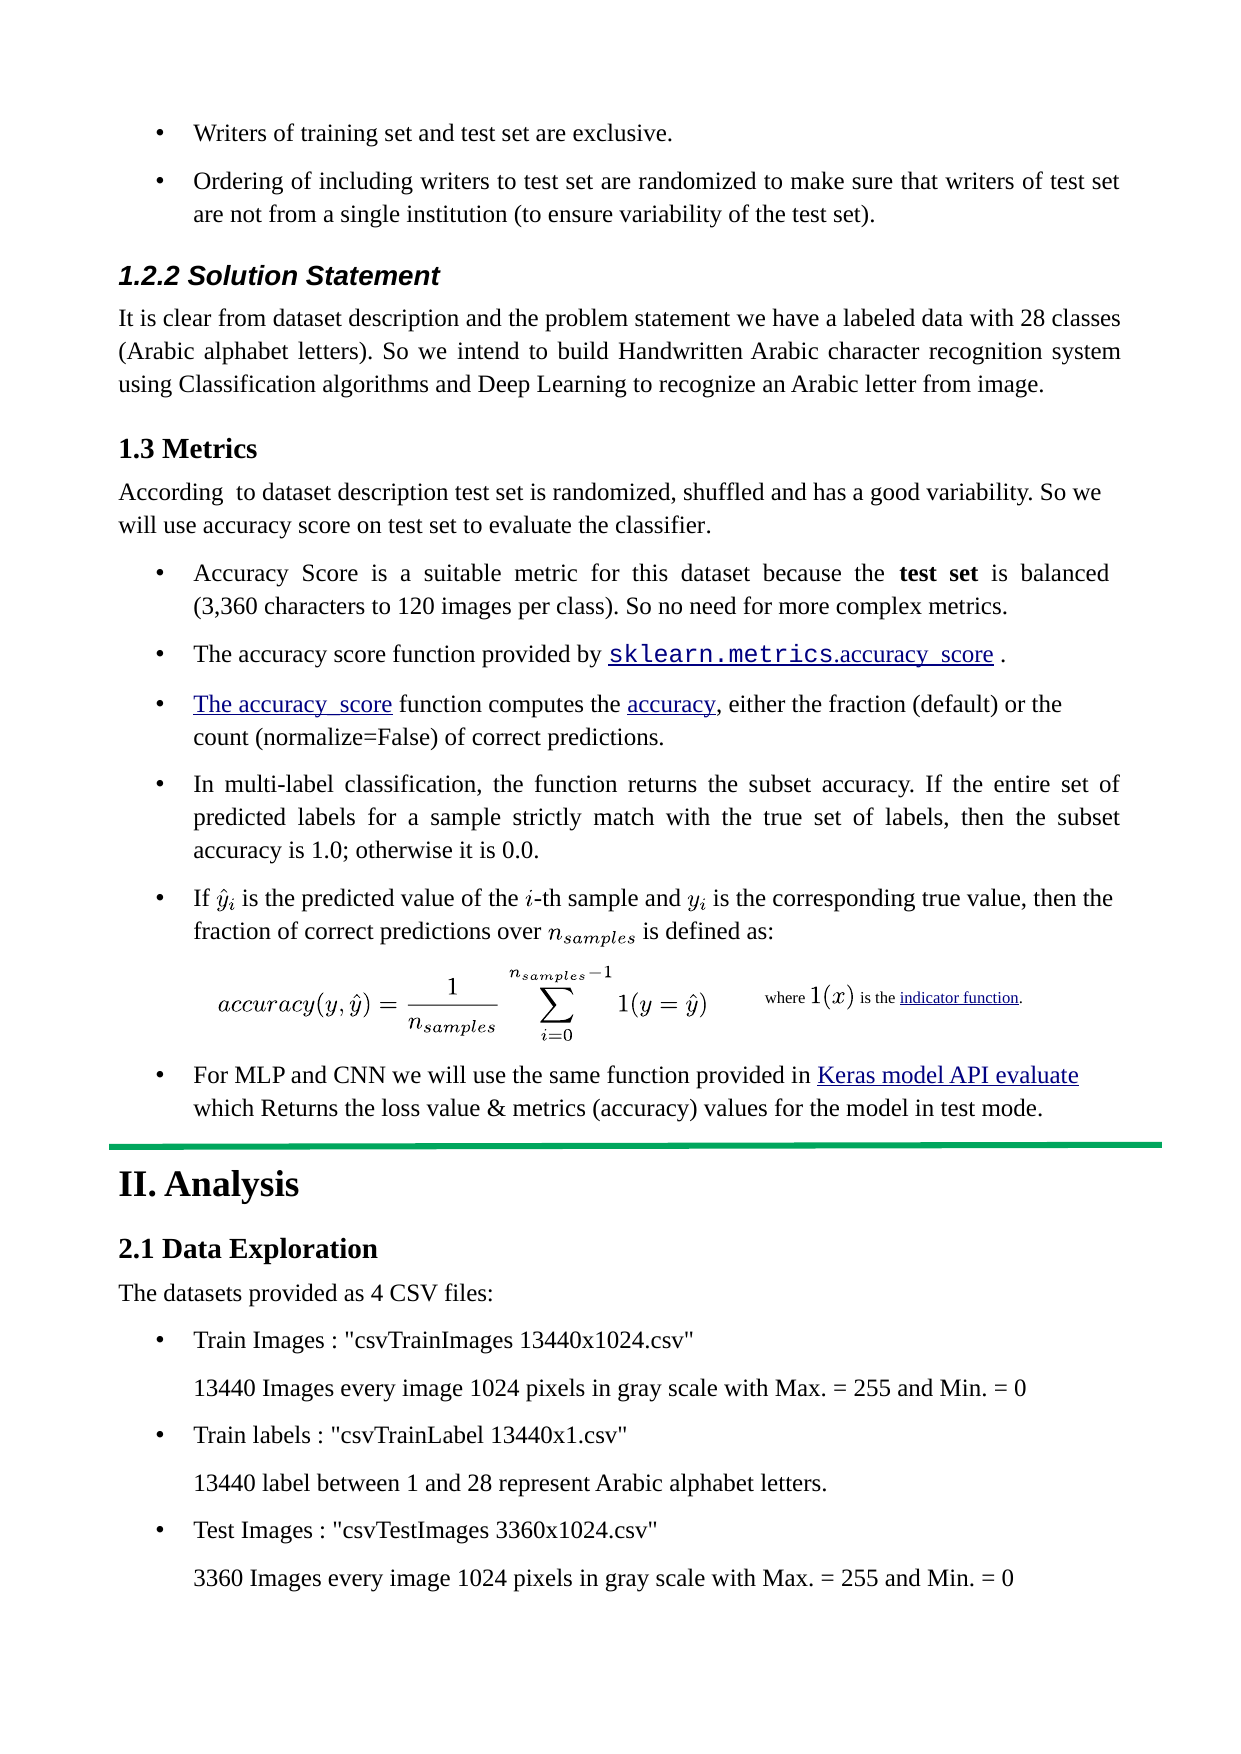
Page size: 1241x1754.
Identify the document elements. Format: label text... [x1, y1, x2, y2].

list Writers of training set and test set are exclusive. [156, 118, 1122, 147]
text According to dataset description test set is randomized, shuffled and has a good variability. So we will use accuracy score on test set to evaluate the classifier. [118, 477, 1122, 539]
list Train Images : "csvTrainImages 13440x1024.csv" [156, 1325, 1122, 1354]
subtitle 1.3 Metrics [118, 431, 1122, 465]
text [118, 966, 217, 1041]
list If is the predicted value of the -th sample and is the corresponding true value, then the fraction of correct predictions over is defined as: [156, 883, 1122, 947]
list Test Images : "csvTestImages 3360x1024.csv" [156, 1516, 1122, 1544]
text The datasets provided as 4 CSV files: [118, 1278, 1122, 1306]
list The accuracy score function provided by sklearn.metrics.accuracy_score . [156, 639, 1122, 669]
subtitle 1.2.2 Solution Statement [118, 259, 1122, 291]
list The accuracy_score function computes the accuracy, either the fraction (default) or the count (normalize=False) of correct predictions. [156, 689, 1122, 751]
list 3360 Images every image 1024 pixels in gray scale with Max. = 255 and Min. = 0 [156, 1563, 1122, 1592]
text It is clear from dataset description and the problem statement we have a labeled data with 28 classes (Arabic alphabet letters). So we intend to build Handwritten Arabic character recognition system using Classification algorithms and Deep Learning to recognize an Arabic letter from image. [118, 303, 1122, 398]
list Accuracy Score is a suitable metric for this dataset because the test set is balanced (3,360 characters to 120 images per class). So no need for more complex metrics. [156, 558, 1122, 620]
list 13440 label between 1 and 28 represent Arabic alphabet letters. [156, 1468, 1122, 1497]
subtitle 2.1 Data Exploration [118, 1232, 1122, 1265]
text where is the indicator function. [709, 966, 1122, 1041]
list Train labels : "csvTrainLabel 13440x1.csv" [156, 1420, 1122, 1449]
list Ordering of including writers to test set are randomized to make sure that writers of test set are not from a single institution (to ensure variability of the test set). [156, 166, 1122, 227]
list For MLP and CNN we will use the same function provided in Keras model API evaluate which Returns the loss value & metrics (accuracy) values for the model in test mode. [156, 1060, 1122, 1122]
list 13440 Images every image 1024 pixels in gray scale with Max. = 255 and Min. = 0 [156, 1373, 1122, 1402]
list In multi-label classification, the function returns the subset accuracy. If the entire set of predicted labels for a sample strictly match with the true set of labels, then the subset accuracy is 1.0; otherwise it is 0.0. [156, 769, 1122, 864]
subtitle II. Analysis [118, 1161, 1122, 1204]
